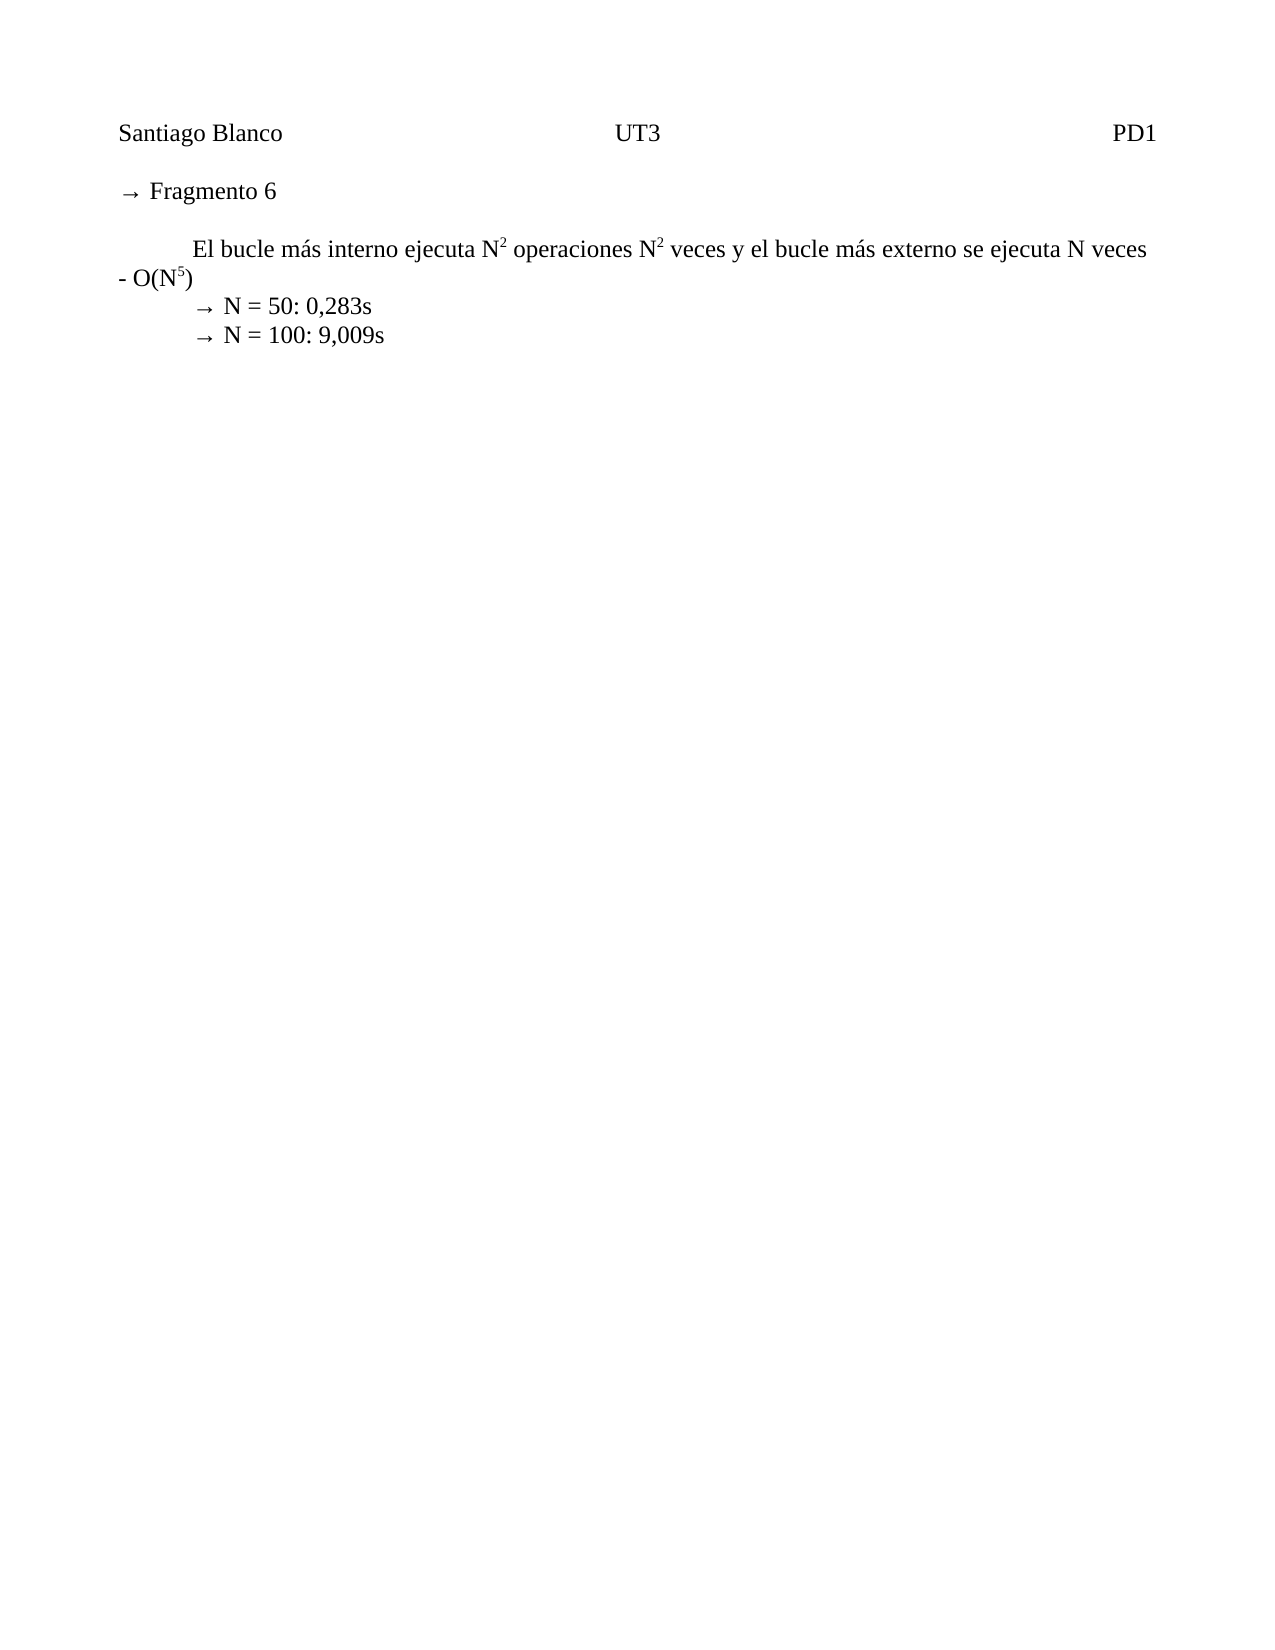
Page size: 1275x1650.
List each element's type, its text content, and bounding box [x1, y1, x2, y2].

text → N = 50: 0,283s [118, 291, 1157, 320]
text → N = 100: 9,009s [118, 320, 1157, 349]
text → Fragmento 6 [118, 176, 1157, 205]
text El bucle más interno ejecuta N2 operaciones N2 veces y el bucle más externo se ejecuta N veces - O(N5) [118, 234, 1157, 291]
